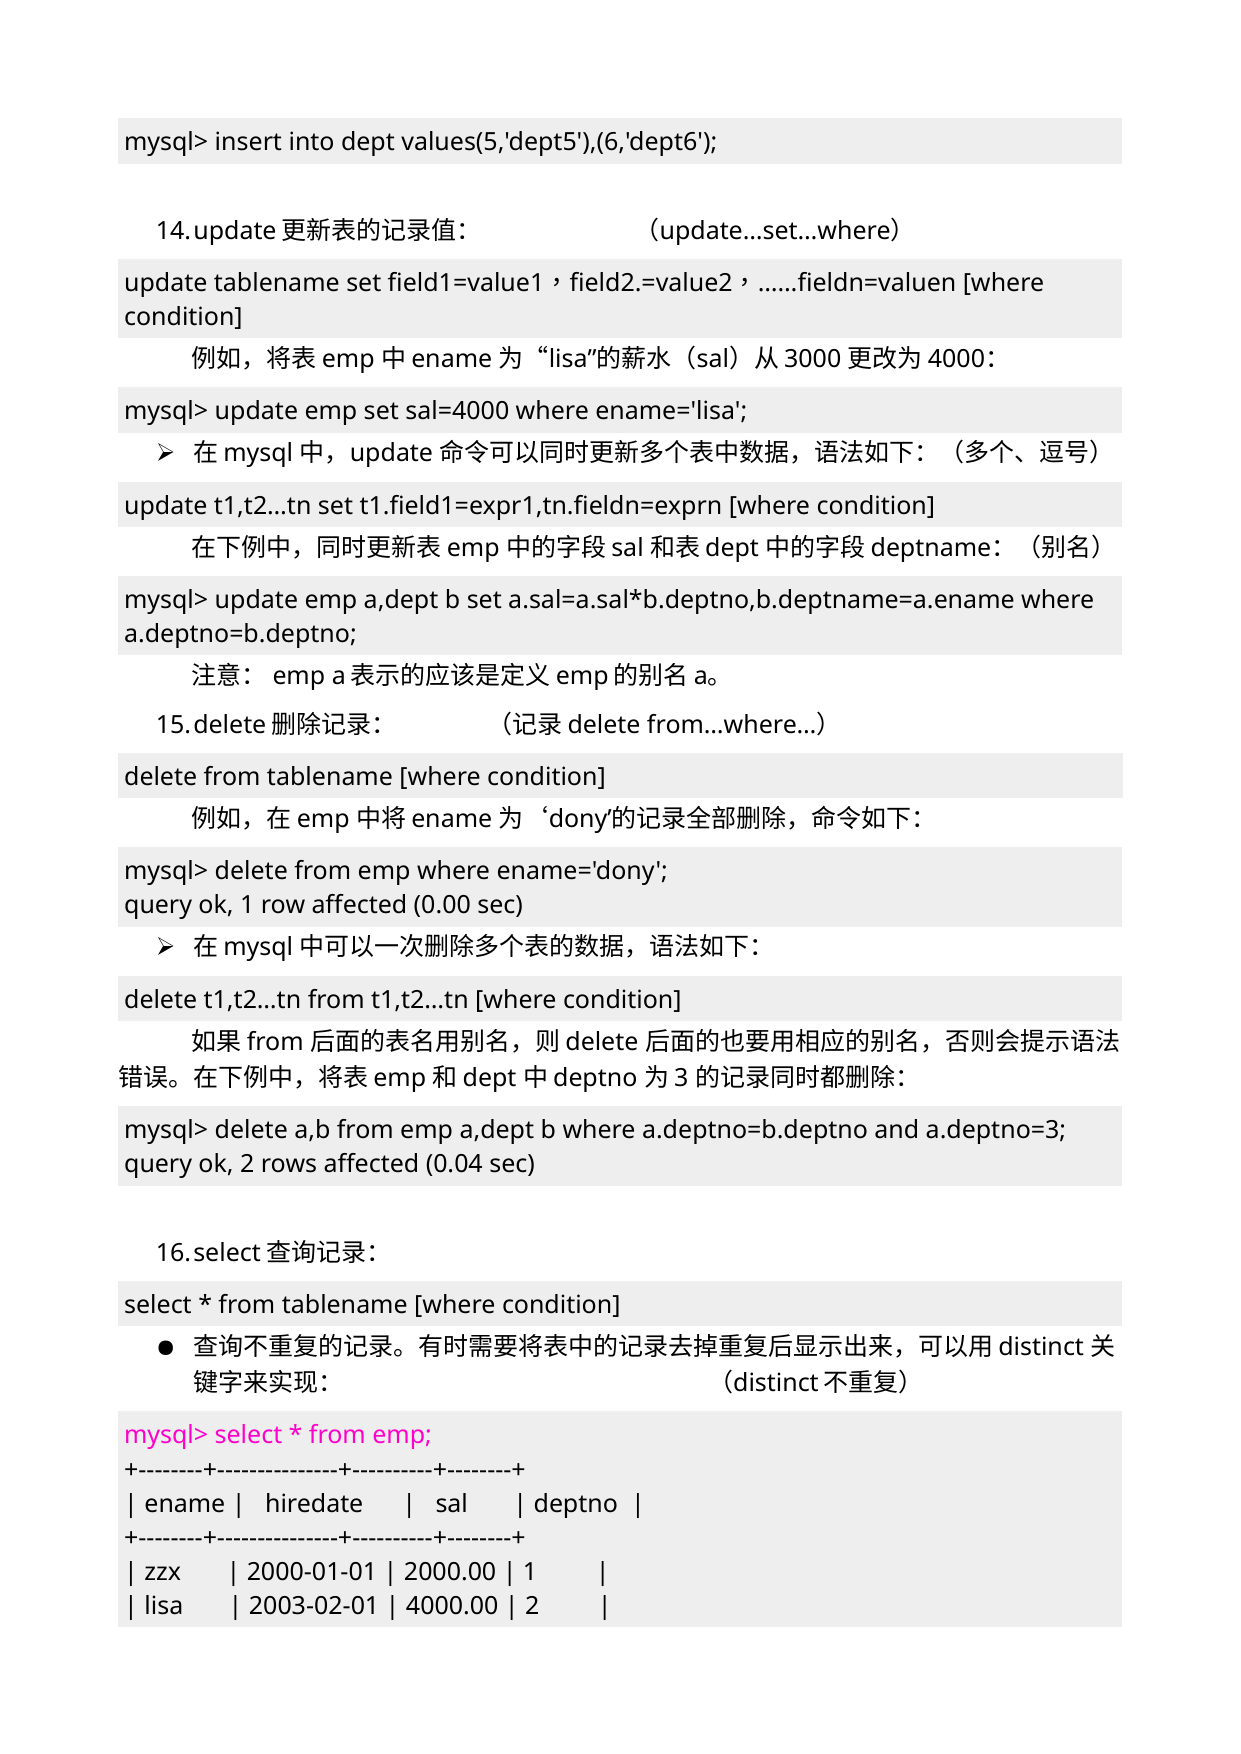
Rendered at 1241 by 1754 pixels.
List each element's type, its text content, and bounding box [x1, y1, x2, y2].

table_header mysql> delete a,b from emp a,dept b where a.deptno=b.deptno and a.deptno=3; query ok, 2 rows affected (0.04 sec) [118, 1106, 1122, 1186]
table_header update tablename set field1=value1，field2.=value2，……fieldn=valuen [where condition] [118, 259, 1122, 338]
text 例如，将表emp 中ename 为“lisa”的薪水（sal）从3000 更改为4000： [118, 338, 1122, 375]
table_header mysql> delete from emp where ename='dony'; query ok, 1 row affected (0.00 sec) [118, 847, 1122, 927]
list 查询不重复的记录。有时需要将表中的记录去掉重复后显示出来，可以用distinct 关键字来实现： （distinct不重复） [156, 1326, 1122, 1399]
text 在下例中，同时更新表emp 中的字段sal 和表dept 中的字段deptname：（别名） [118, 527, 1122, 563]
table_header delete t1,t2…tn from t1,t2…tn [where condition] [118, 976, 1122, 1021]
text 如果from 后面的表名用别名，则delete 后面的也要用相应的别名，否则会提示语法错误。在下例中，将表emp 和dept 中deptno 为3 的记录同时都删除： [118, 1021, 1122, 1093]
list 在mysql 中可以一次删除多个表的数据，语法如下： [156, 927, 1122, 963]
table_header mysql> insert into dept values(5,'dept5'),(6,'dept6'); [118, 118, 1122, 164]
list update更新表的记录值： （update…set…where） [156, 210, 1122, 246]
list 在mysql 中，update 命令可以同时更新多个表中数据，语法如下：（多个、逗号） [156, 433, 1122, 469]
text 注意： emp a表示的应该是定义emp的别名a。 [118, 655, 1122, 692]
table_header mysql> update emp a,dept b set a.sal=a.sal*b.deptno,b.deptname=a.ename where a.deptno=b.deptno; [118, 576, 1122, 655]
list select查询记录： [156, 1232, 1122, 1268]
table_header delete from tablename [where condition] [118, 753, 1123, 798]
table_header update t1,t2…tn set t1.field1=expr1,tn.fieldn=exprn [where condition] [118, 482, 1122, 527]
table_header mysql> update emp set sal=4000 where ename='lisa'; [118, 387, 1122, 433]
table_header mysql> select * from emp; +--------+---------------+----------+--------+ | ename | hiredate | sal | deptno | +--------+---------------+----------+--------+ | zzx | 2000-01-01 | 2000.00 | 1 | | lisa | 2003-02-01 | 4000.00 | 2 | [118, 1411, 1122, 1627]
text 例如，在emp 中将ename 为‘dony’的记录全部删除，命令如下： [118, 798, 1122, 835]
list delete删除记录： （记录delete from…where…） [156, 704, 1122, 740]
table_header select * from tablename [where condition] [118, 1281, 1122, 1326]
